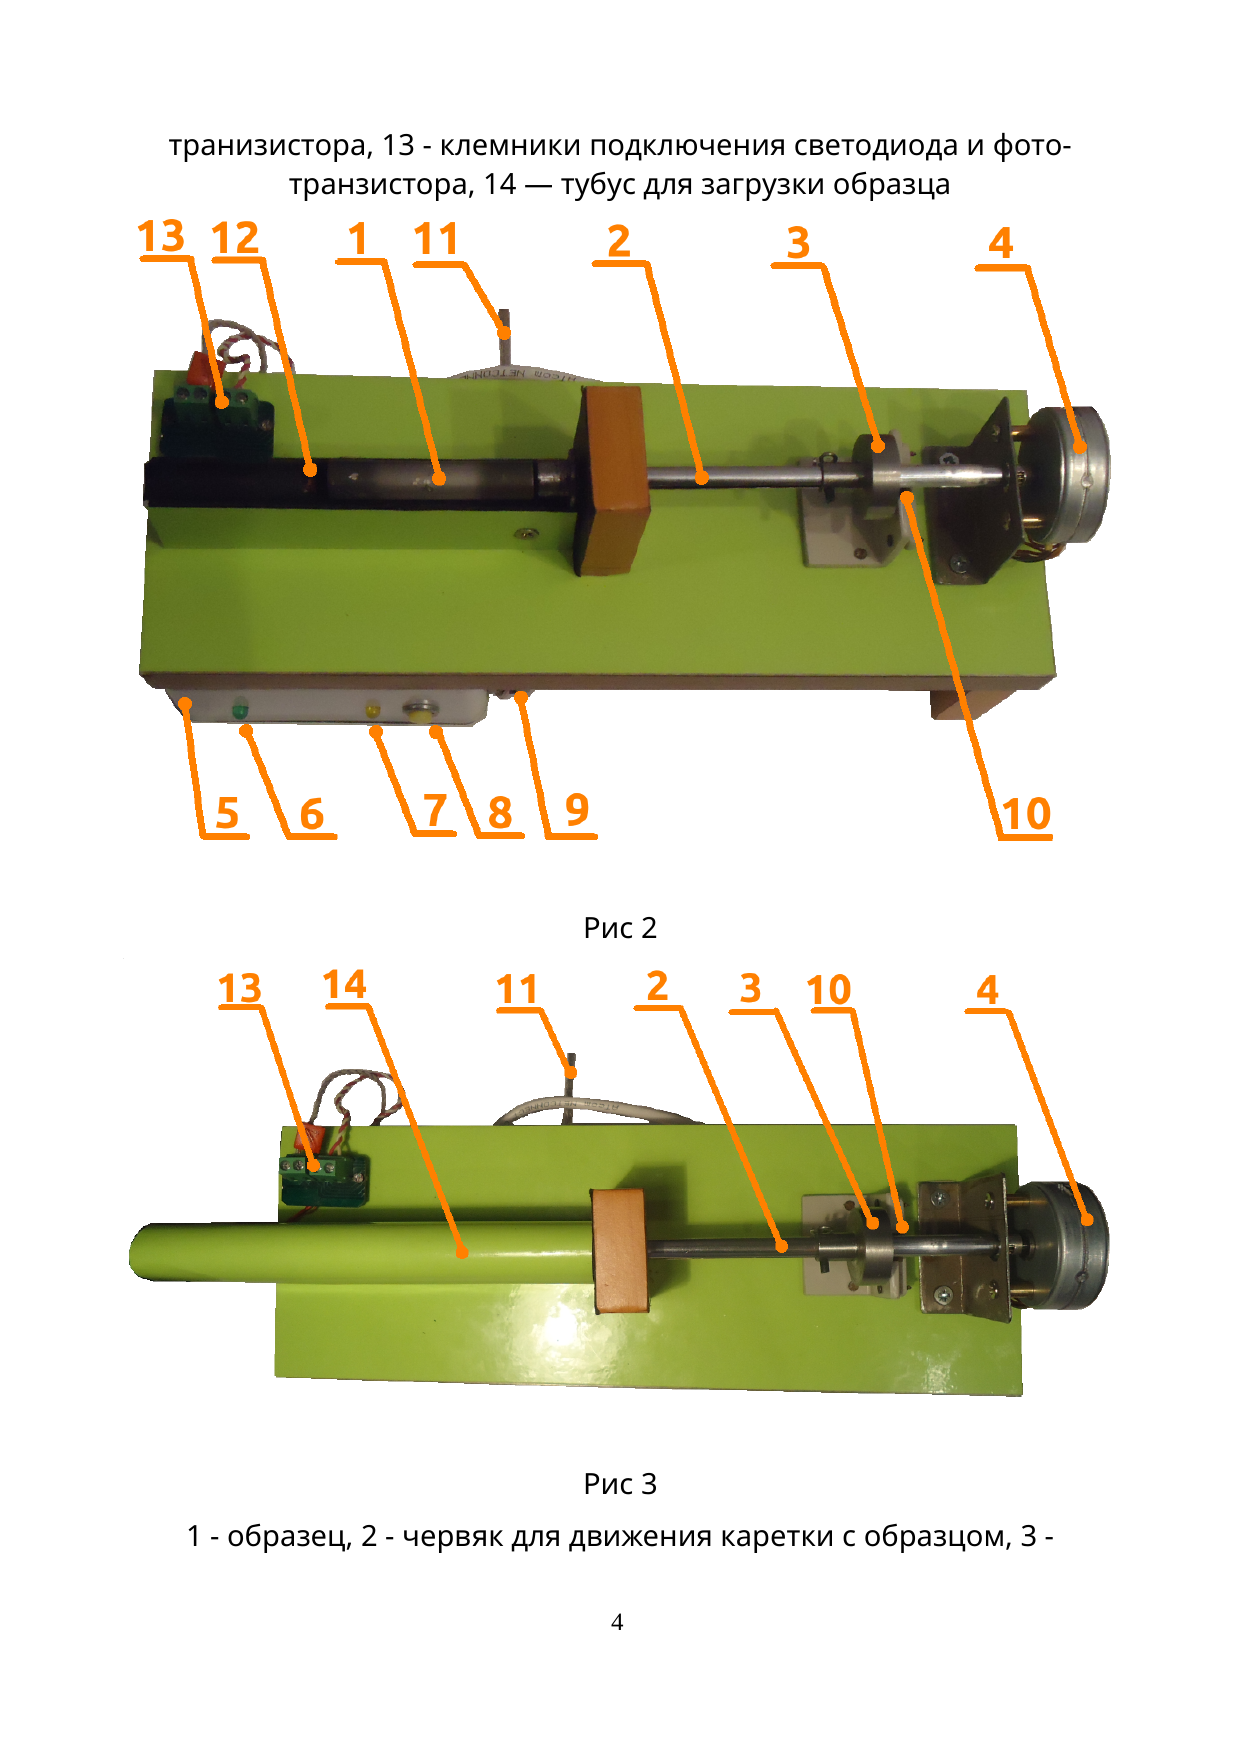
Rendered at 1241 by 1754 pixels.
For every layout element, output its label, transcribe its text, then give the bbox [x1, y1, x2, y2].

table_cell 1 - образец, 2 - червяк для движения каретки с образцом, 3 [119, 1510, 1122, 1560]
picture [123, 215, 1117, 856]
picture [123, 958, 1117, 1413]
table_cell [119, 954, 1122, 1458]
table_cell Рис 2 [119, 902, 1122, 953]
table_cell Рис 3 [119, 1459, 1122, 1509]
table_cell [119, 210, 1122, 901]
table_cell транизистора, 13 - клемники подключения светодиода и фото-транзистора, 14 — тубус для загрузки образца [119, 119, 1122, 209]
